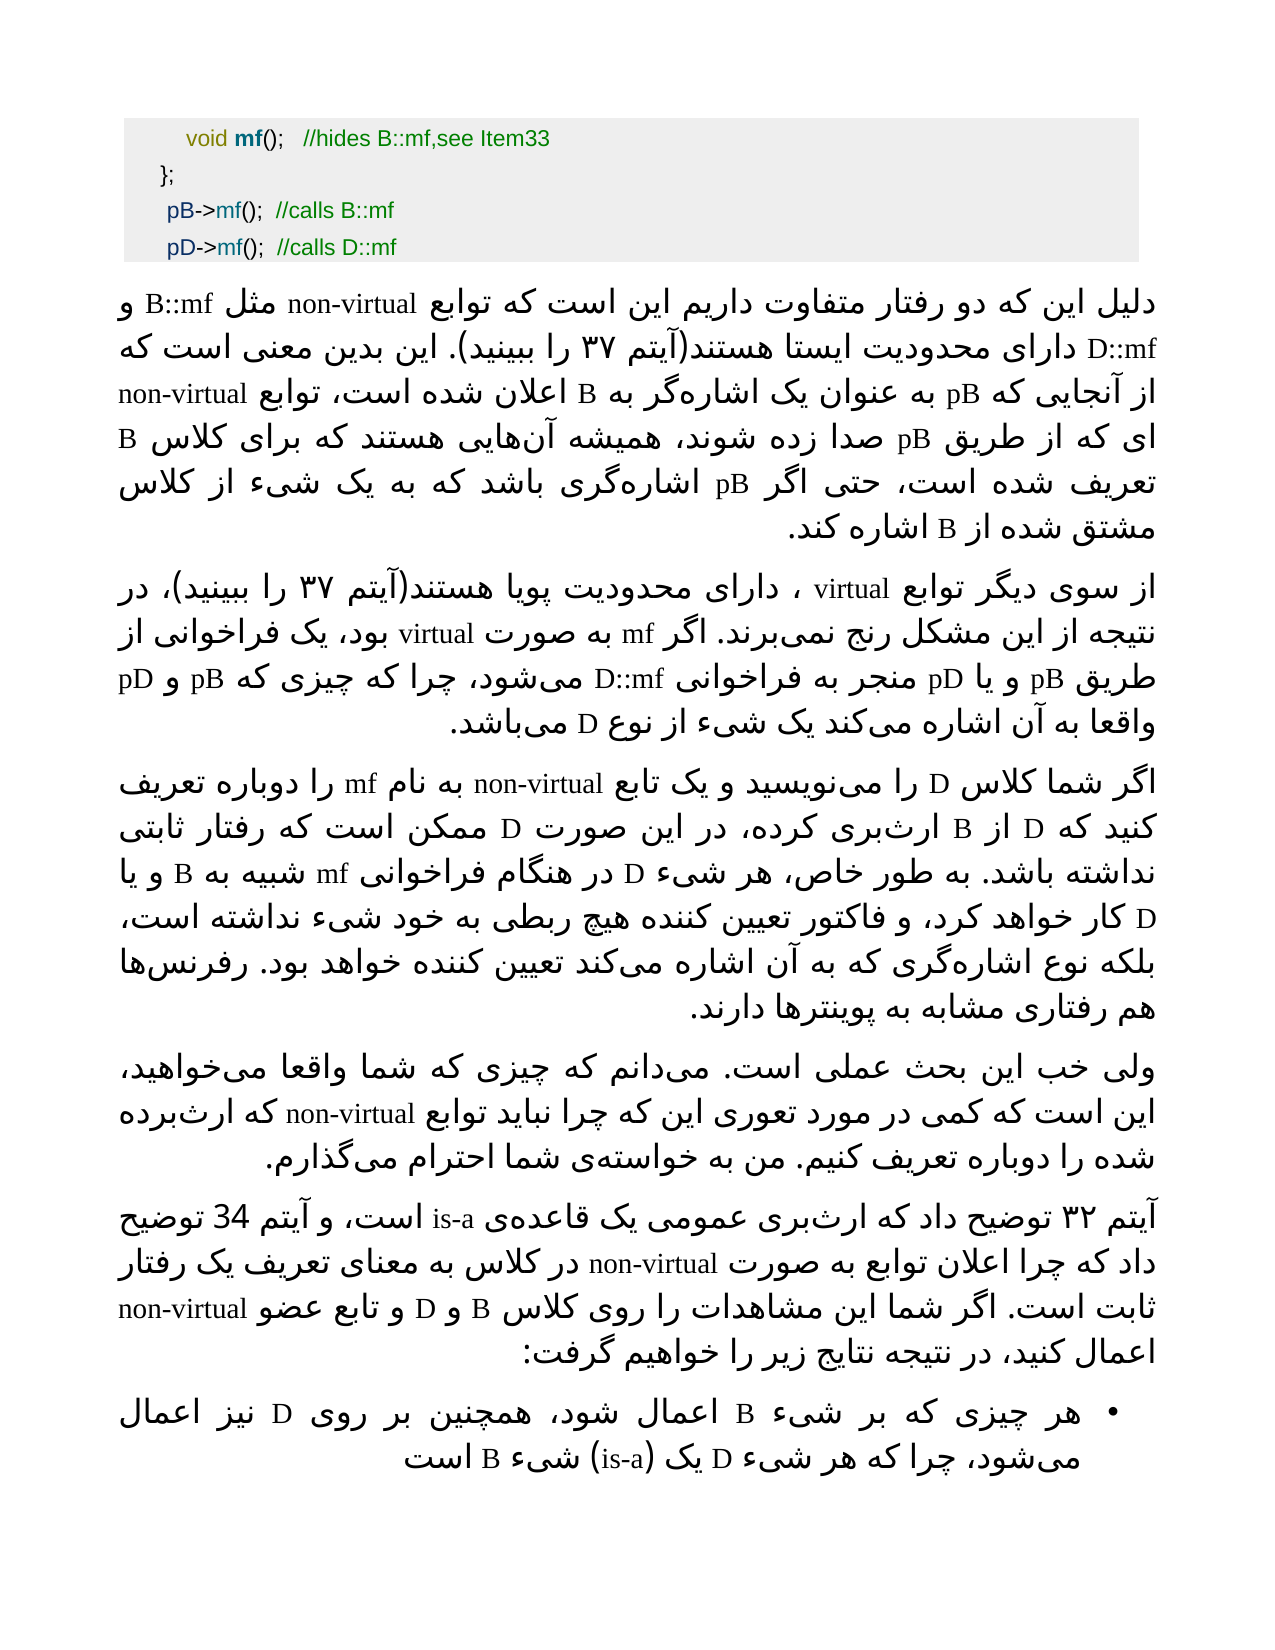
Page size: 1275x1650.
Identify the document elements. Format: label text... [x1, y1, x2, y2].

text ولی خب این بحث عملی است. می‌دانم که چیزی که شما واقعا می‌خواهید، این است که کمی در مورد تعوری این که چرا نباید توابع non-virtual که ارث‌برده شده را دوباره تعریف کنیم. من به خواسته‌ی شما احترام می‌گذارم. [118, 1042, 1157, 1177]
text از سوی دیگر توابع virtual ، دارای محدودیت پویا هستند(آیتم ۳۷ را ببینید)، در نتیجه از این مشکل رنج نمی‌برند. اگر mf به صورت virtual بود، یک فراخوانی از طریق pB و یا pD منجر به فراخوانی D::mf می‌شود، چرا که چیزی که pB و pD واقعا به آن اشاره می‌کند یک شیء از نوع D می‌باشد. [118, 562, 1157, 742]
text آیتم ۳۲ توضیح داد که ارث‌بری عمومی یک قاعده‌ی is-a است، و آیتم 34 توضیح داد که چرا اعلان توابع به صورت non-virtual در کلاس به معنای تعریف یک رفتار ثابت است. اگر شما این مشاهدات را روی کلاس B و D و تابع عضو non-virtual اعمال کنید، در نتیجه نتایج زیر را خواهیم گرفت: [118, 1192, 1157, 1372]
text دلیل این که دو رفتار متفاوت داریم این است که توابع non-virtual مثل B::mf و D::mf دارای محدودیت ایستا هستند(آیتم ۳۷ را ببینید). این بدین معنی است که از آنجایی که pB به عنوان یک اشاره‌گر به B اعلان شده است، توابع non-virtual ای که از طریق pB صدا زده شوند، همیشه آن‌هایی هستند که برای کلاس B تعریف شده است، حتی اگر pB اشاره‌گری باشد که به یک شیء از کلاس مشتق شده از B اشاره کند. [118, 277, 1157, 547]
text pD->mf(); //calls D::mf [124, 226, 1139, 262]
list هر چیزی که بر شیء B اعمال شود، همچنین بر روی D نیز اعمال می‌شود، چرا که هر شیء D یک (is-a) شیء B است [118, 1387, 1119, 1477]
text }; [124, 154, 1139, 190]
text اگر شما کلاس D را می‌نویسید و یک تابع non-virtual به نام mf را دوباره تعریف کنید که D از B ارث‌بری کرده، در این صورت D ممکن است که رفتار ثابتی نداشته باشد. به طور خاص، هر شیء D در هنگام فراخوانی mf شبیه به B و یا D کار خواهد کرد، و فاکتور تعیین کننده هیچ ربطی به خود شیء نداشته است، بلکه نوع اشاره‌گری که به آن اشاره می‌کند تعیین کننده خواهد بود. رفرنس‌ها هم رفتاری مشابه به پوینتر‌ها دارند. [118, 757, 1157, 1027]
text pB->mf(); //calls B::mf [124, 190, 1139, 226]
text void mf(); //hides B::mf,see Item33 [124, 118, 1139, 154]
